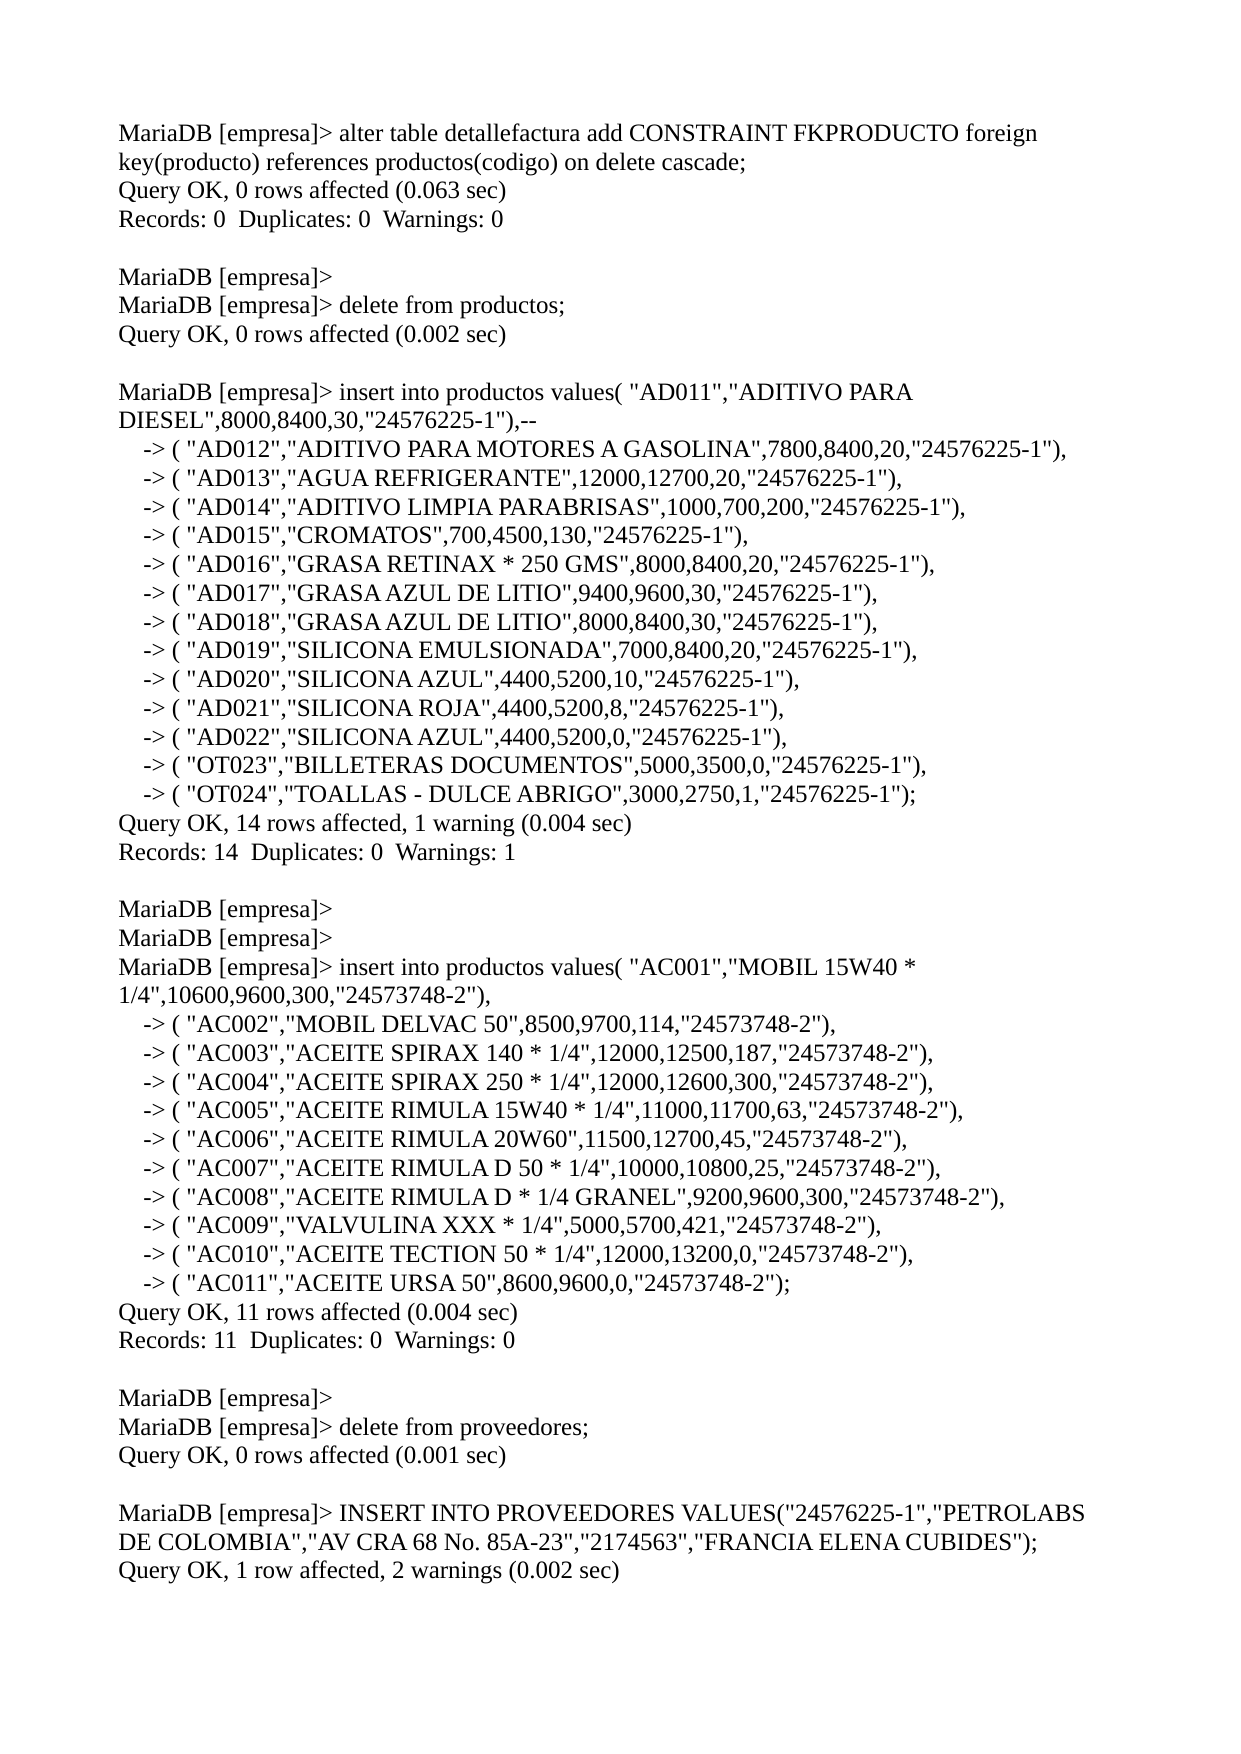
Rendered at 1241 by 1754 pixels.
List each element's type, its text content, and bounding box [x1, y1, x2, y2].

text Records: 0 Duplicates: 0 Warnings: 0 [118, 204, 1122, 233]
text MariaDB [empresa]> alter table detallefactura add CONSTRAINT FKPRODUCTO foreign key(producto) references productos(codigo) on delete cascade; [118, 118, 1122, 176]
text -> ( "AC002","MOBIL DELVAC 50",8500,9700,114,"24573748-2"), [118, 1009, 1122, 1038]
text -> ( "AD021","SILICONA ROJA",4400,5200,8,"24576225-1"), [118, 693, 1122, 722]
text MariaDB [empresa]> [118, 262, 1122, 291]
text Query OK, 0 rows affected (0.001 sec) [118, 1441, 1122, 1469]
text MariaDB [empresa]> delete from proveedores; [118, 1412, 1122, 1441]
text -> ( "AC011","ACEITE URSA 50",8600,9600,0,"24573748-2"); [118, 1268, 1122, 1297]
text -> ( "AD022","SILICONA AZUL",4400,5200,0,"24576225-1"), [118, 722, 1122, 751]
text -> ( "OT023","BILLETERAS DOCUMENTOS",5000,3500,0,"24576225-1"), [118, 751, 1122, 779]
text Query OK, 1 row affected, 2 warnings (0.002 sec) [118, 1556, 1122, 1584]
text -> ( "AC004","ACEITE SPIRAX 250 * 1/4",12000,12600,300,"24573748-2"), [118, 1067, 1122, 1096]
text -> ( "AD014","ADITIVO LIMPIA PARABRISAS",1000,700,200,"24576225-1"), [118, 492, 1122, 521]
text MariaDB [empresa]> [118, 923, 1122, 952]
text Query OK, 14 rows affected, 1 warning (0.004 sec) [118, 808, 1122, 837]
text -> ( "AC009","VALVULINA XXX * 1/4",5000,5700,421,"24573748-2"), [118, 1211, 1122, 1239]
text -> ( "AC010","ACEITE TECTION 50 * 1/4",12000,13200,0,"24573748-2"), [118, 1239, 1122, 1268]
text -> ( "AD017","GRASA AZUL DE LITIO",9400,9600,30,"24576225-1"), [118, 578, 1122, 607]
text MariaDB [empresa]> [118, 894, 1122, 923]
text -> ( "AC005","ACEITE RIMULA 15W40 * 1/4",11000,11700,63,"24573748-2"), [118, 1096, 1122, 1124]
text MariaDB [empresa]> INSERT INTO PROVEEDORES VALUES("24576225-1","PETROLABS DE COLOMBIA","AV CRA 68 No. 85A-23","2174563","FRANCIA ELENA CUBIDES"); [118, 1498, 1122, 1556]
text -> ( "AC008","ACEITE RIMULA D * 1/4 GRANEL",9200,9600,300,"24573748-2"), [118, 1182, 1122, 1211]
text -> ( "AD018","GRASA AZUL DE LITIO",8000,8400,30,"24576225-1"), [118, 607, 1122, 636]
text MariaDB [empresa]> [118, 1383, 1122, 1412]
text Query OK, 0 rows affected (0.002 sec) [118, 319, 1122, 348]
text -> ( "AD015","CROMATOS",700,4500,130,"24576225-1"), [118, 521, 1122, 549]
text -> ( "AD016","GRASA RETINAX * 250 GMS",8000,8400,20,"24576225-1"), [118, 549, 1122, 578]
text Records: 14 Duplicates: 0 Warnings: 1 [118, 837, 1122, 866]
text -> ( "AD020","SILICONA AZUL",4400,5200,10,"24576225-1"), [118, 664, 1122, 693]
text -> ( "AC006","ACEITE RIMULA 20W60",11500,12700,45,"24573748-2"), [118, 1124, 1122, 1153]
text -> ( "AC003","ACEITE SPIRAX 140 * 1/4",12000,12500,187,"24573748-2"), [118, 1038, 1122, 1067]
text -> ( "OT024","TOALLAS - DULCE ABRIGO",3000,2750,1,"24576225-1"); [118, 779, 1122, 808]
text -> ( "AC007","ACEITE RIMULA D 50 * 1/4",10000,10800,25,"24573748-2"), [118, 1153, 1122, 1182]
text MariaDB [empresa]> insert into productos values( "AD011","ADITIVO PARA DIESEL",8000,8400,30,"24576225-1"),-- [118, 377, 1122, 434]
text MariaDB [empresa]> delete from productos; [118, 291, 1122, 319]
text Query OK, 0 rows affected (0.063 sec) [118, 176, 1122, 204]
text -> ( "AD012","ADITIVO PARA MOTORES A GASOLINA",7800,8400,20,"24576225-1"), [118, 434, 1122, 463]
text Records: 11 Duplicates: 0 Warnings: 0 [118, 1326, 1122, 1354]
text -> ( "AD013","AGUA REFRIGERANTE",12000,12700,20,"24576225-1"), [118, 463, 1122, 492]
text -> ( "AD019","SILICONA EMULSIONADA",7000,8400,20,"24576225-1"), [118, 636, 1122, 664]
text MariaDB [empresa]> insert into productos values( "AC001","MOBIL 15W40 * 1/4",10600,9600,300,"24573748-2"), [118, 952, 1122, 1009]
text Query OK, 11 rows affected (0.004 sec) [118, 1297, 1122, 1326]
